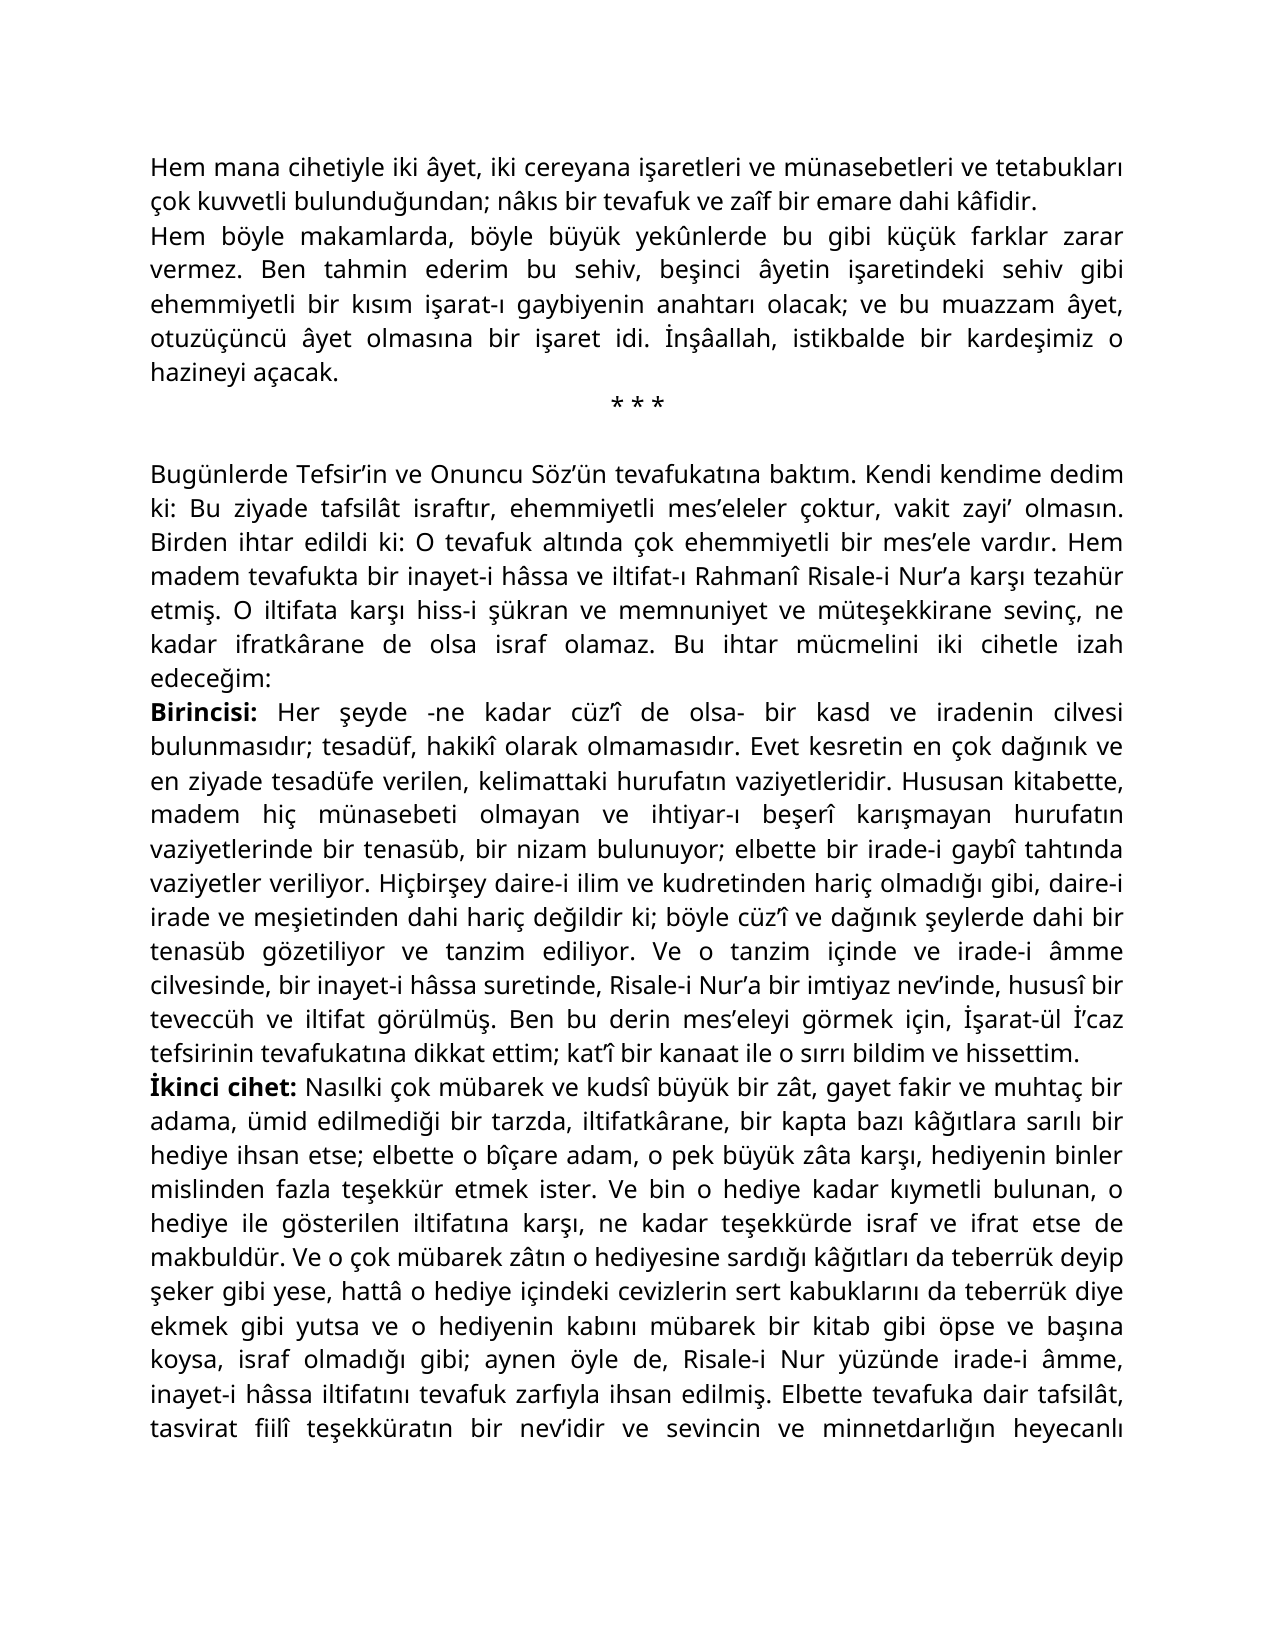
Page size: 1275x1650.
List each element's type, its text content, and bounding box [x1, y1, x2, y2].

text Hem mana cihetiyle iki âyet, iki cereyana işaretleri ve münasebetleri ve tetabukları çok kuvvetli bulunduğundan; nâkıs bir tevafuk ve zaîf bir emare dahi kâfidir. [150, 150, 1125, 218]
text İkinci cihet: Nasılki çok mübarek ve kudsî büyük bir zât, gayet fakir ve muhtaç bir adama, ümid edilmediği bir tarzda, iltifatkârane, bir kapta bazı kâğıtlara sarılı bir hediye ihsan etse; elbette o bîçare adam, o pek büyük zâta karşı, hediyenin binler mislinden fazla teşekkür etmek ister. Ve bin o hediye kadar kıymetli bulunan, o hediye ile gösterilen iltifatına karşı, ne kadar teşekkürde israf ve ifrat etse de makbuldür. Ve o çok mübarek zâtın o hediyesine sardığı kâğıtları da teberrük deyip şeker gibi yese, hattâ o hediye içindeki cevizlerin sert kabuklarını da teberrük diye ekmek gibi yutsa ve o hediyenin kabını mübarek bir kitab gibi öpse ve başına koysa, israf olmadığı gibi; aynen öyle de, Risale-i Nur yüzünde irade-i âmme, inayet-i hâssa iltifatını tevafuk zarfıyla ihsan edilmiş. Elbette tevafuka dair tafsilât, tasvirat fiilî teşekküratın bir nev’idir ve sevincin ve minnetdarlığın heyecanlı [150, 1070, 1125, 1444]
text Hem böyle makamlarda, böyle büyük yekûnlerde bu gibi küçük farklar zarar vermez. Ben tahmin ederim bu sehiv, beşinci âyetin işaretindeki sehiv gibi ehemmiyetli bir kısım işarat-ı gaybiyenin anahtarı olacak; ve bu muazzam âyet, otuzüçüncü âyet olmasına bir işaret idi. İnşâallah, istikbalde bir kardeşimiz o hazineyi açacak. [150, 218, 1125, 388]
text Bugünlerde Tefsir’in ve Onuncu Söz’ün tevafukatına baktım. Kendi kendime dedim ki: Bu ziyade tafsilât israftır, ehemmiyetli mes’eleler çoktur, vakit zayi’ olmasın. Birden ihtar edildi ki: O tevafuk altında çok ehemmiyetli bir mes’ele vardır. Hem madem tevafukta bir inayet-i hâssa ve iltifat-ı Rahmanî Risale-i Nur’a karşı tezahür etmiş. O iltifata karşı hiss-i şükran ve memnuniyet ve müteşekkirane sevinç, ne kadar ifratkârane de olsa israf olamaz. Bu ihtar mücmelini iki cihetle izah edeceğim: [150, 457, 1125, 695]
text Birincisi: Her şeyde -ne kadar cüz’î de olsa- bir kasd ve iradenin cilvesi bulunmasıdır; tesadüf, hakikî olarak olmamasıdır. Evet kesretin en çok dağınık ve en ziyade tesadüfe verilen, kelimattaki hurufatın vaziyetleridir. Hususan kitabette, madem hiç münasebeti olmayan ve ihtiyar-ı beşerî karışmayan hurufatın vaziyetlerinde bir tenasüb, bir nizam bulunuyor; elbette bir irade-i gaybî tahtında vaziyetler veriliyor. Hiçbirşey daire-i ilim ve kudretinden hariç olmadığı gibi, daire-i irade ve meşietinden dahi hariç değildir ki; böyle cüz’î ve dağınık şeylerde dahi bir tenasüb gözetiliyor ve tanzim ediliyor. Ve o tanzim içinde ve irade-i âmme cilvesinde, bir inayet-i hâssa suretinde, Risale-i Nur’a bir imtiyaz nev’inde, hususî bir teveccüh ve iltifat görülmüş. Ben bu derin mes’eleyi görmek için, İşarat-ül İ’caz tefsirinin tevafukatına dikkat ettim; kat’î bir kanaat ile o sırrı bildim ve hissettim. [150, 695, 1125, 1070]
text * * * [150, 388, 1125, 422]
